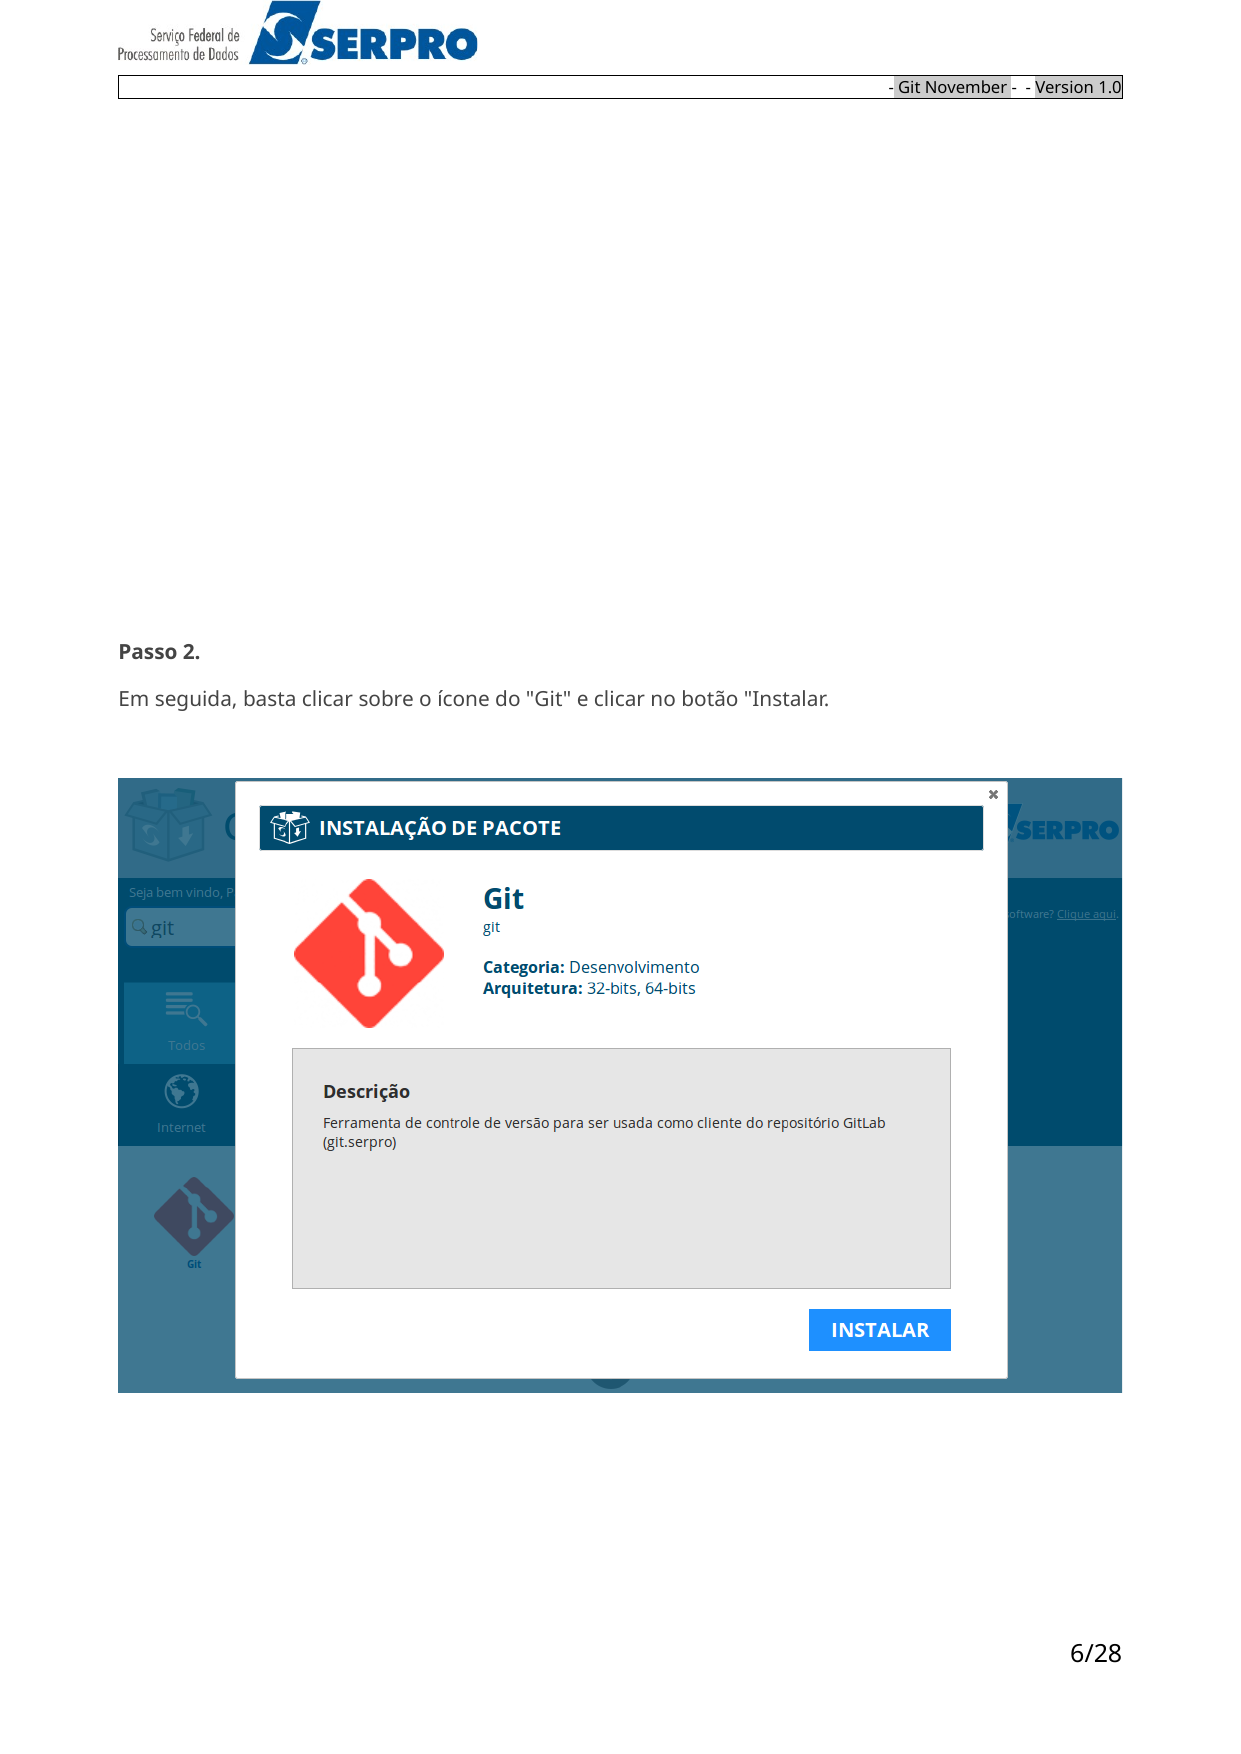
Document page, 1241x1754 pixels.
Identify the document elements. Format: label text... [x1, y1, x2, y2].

text Passo 2. [118, 637, 1122, 666]
text Em seguida, basta clicar sobre o ícone do "Git" e clicar no botão "Instalar. [118, 684, 1122, 713]
